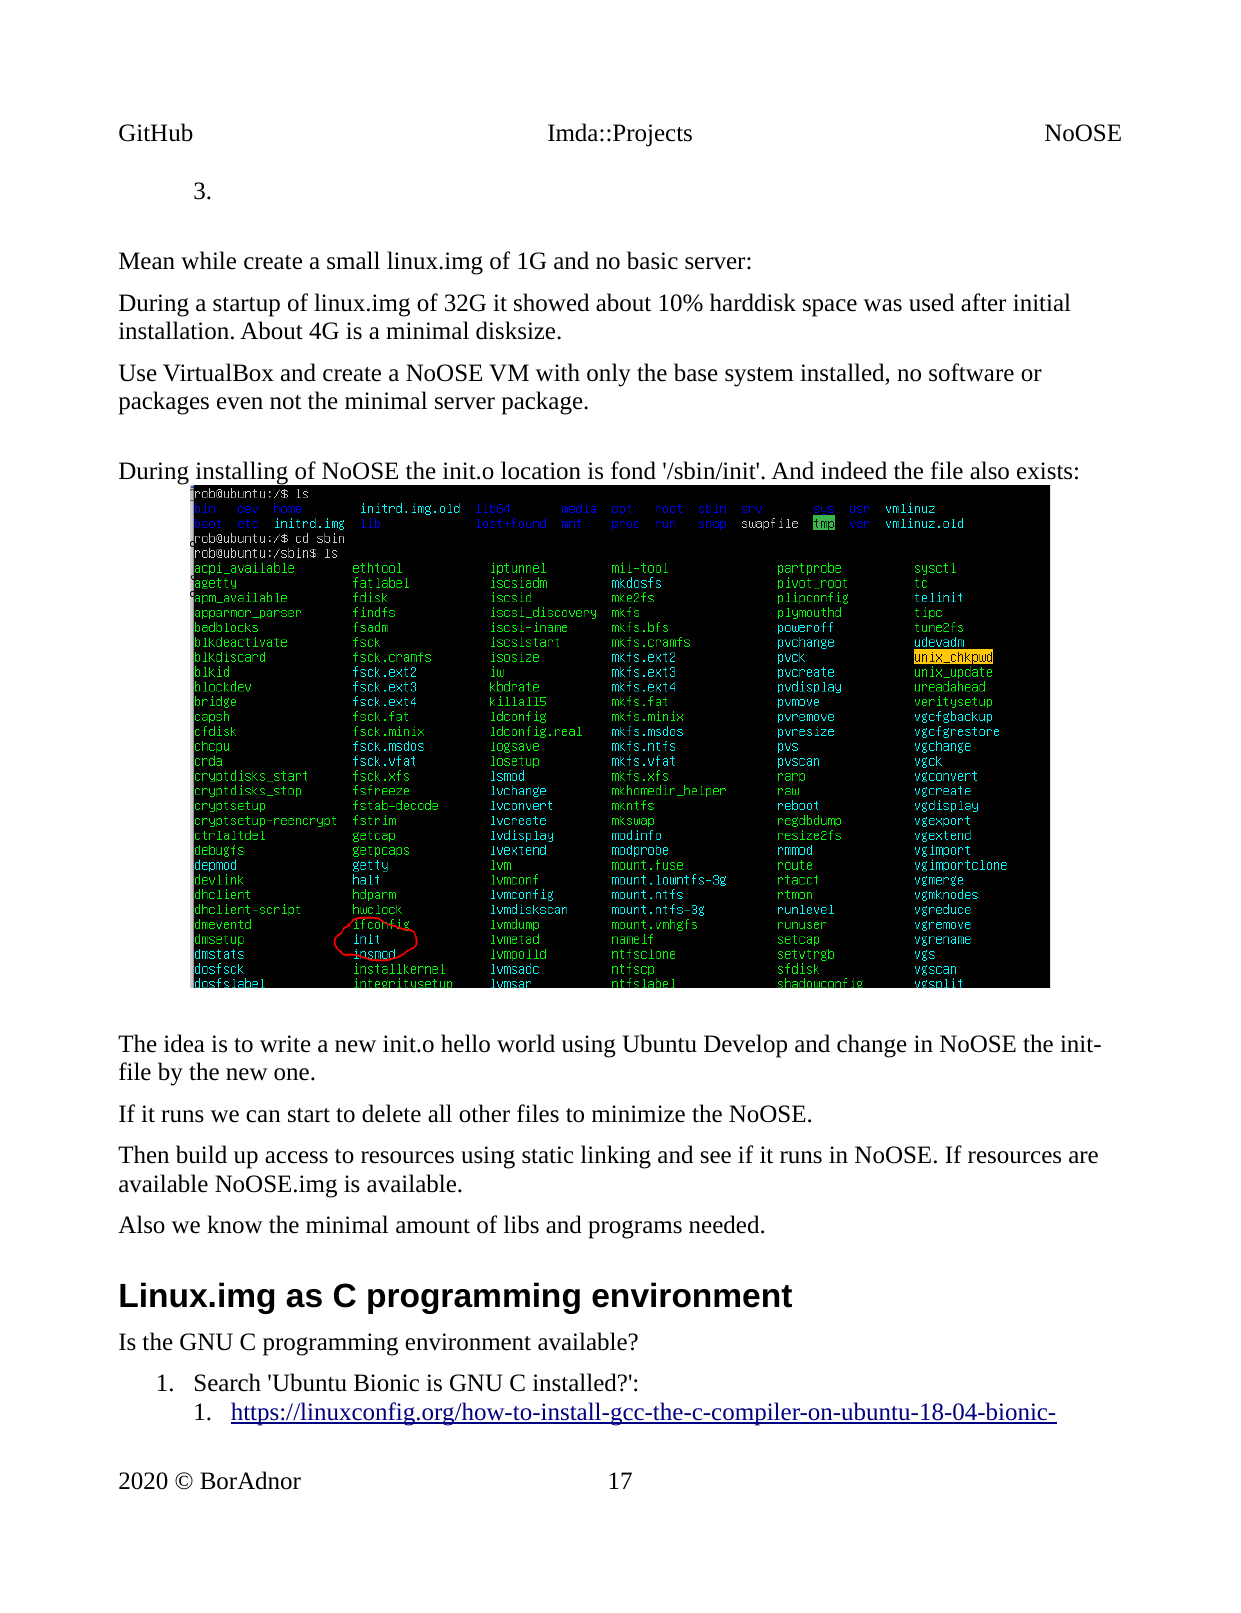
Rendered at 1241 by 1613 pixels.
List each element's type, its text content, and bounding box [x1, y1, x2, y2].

list Search 'Ubuntu Bionic is GNU C installed?': [156, 1368, 1122, 1397]
text Use VirtualBox and create a NoOSE VM with only the base system installed, no software or packages even not the minimal server package. [118, 358, 1122, 415]
picture [190, 485, 1051, 988]
text During installing of NoOSE the init.o location is fond '/sbin/init'. And indeed the file also exists: [118, 456, 1122, 485]
list https://linuxconfig.org/how-to-install-gcc-the-c-compiler-on-ubuntu-18-04-bionic- [193, 1397, 1122, 1426]
text During a startup of linux.img of 32G it showed about 10% harddisk space was used after initial installation. About 4G is a minimal disksize. [118, 288, 1122, 345]
text Is the GNU C programming environment available? [118, 1327, 1122, 1356]
text Also we know the minimal amount of libs and programs needed. [118, 1210, 1122, 1239]
text If it runs we can start to delete all other files to minimize the NoOSE. [118, 1099, 1122, 1127]
text Mean while create a small linux.img of 1G and no basic server: [118, 246, 1122, 275]
text Then build up access to resources using static linking and see if it runs in NoOSE. If resources are available NoOSE.img is available. [118, 1140, 1122, 1197]
subtitle Linux.img as C programming environment [118, 1276, 1122, 1315]
text The idea is to write a new init.o hello world using Ubuntu Develop and change in NoOSE the init-file by the new one. [118, 1029, 1122, 1086]
